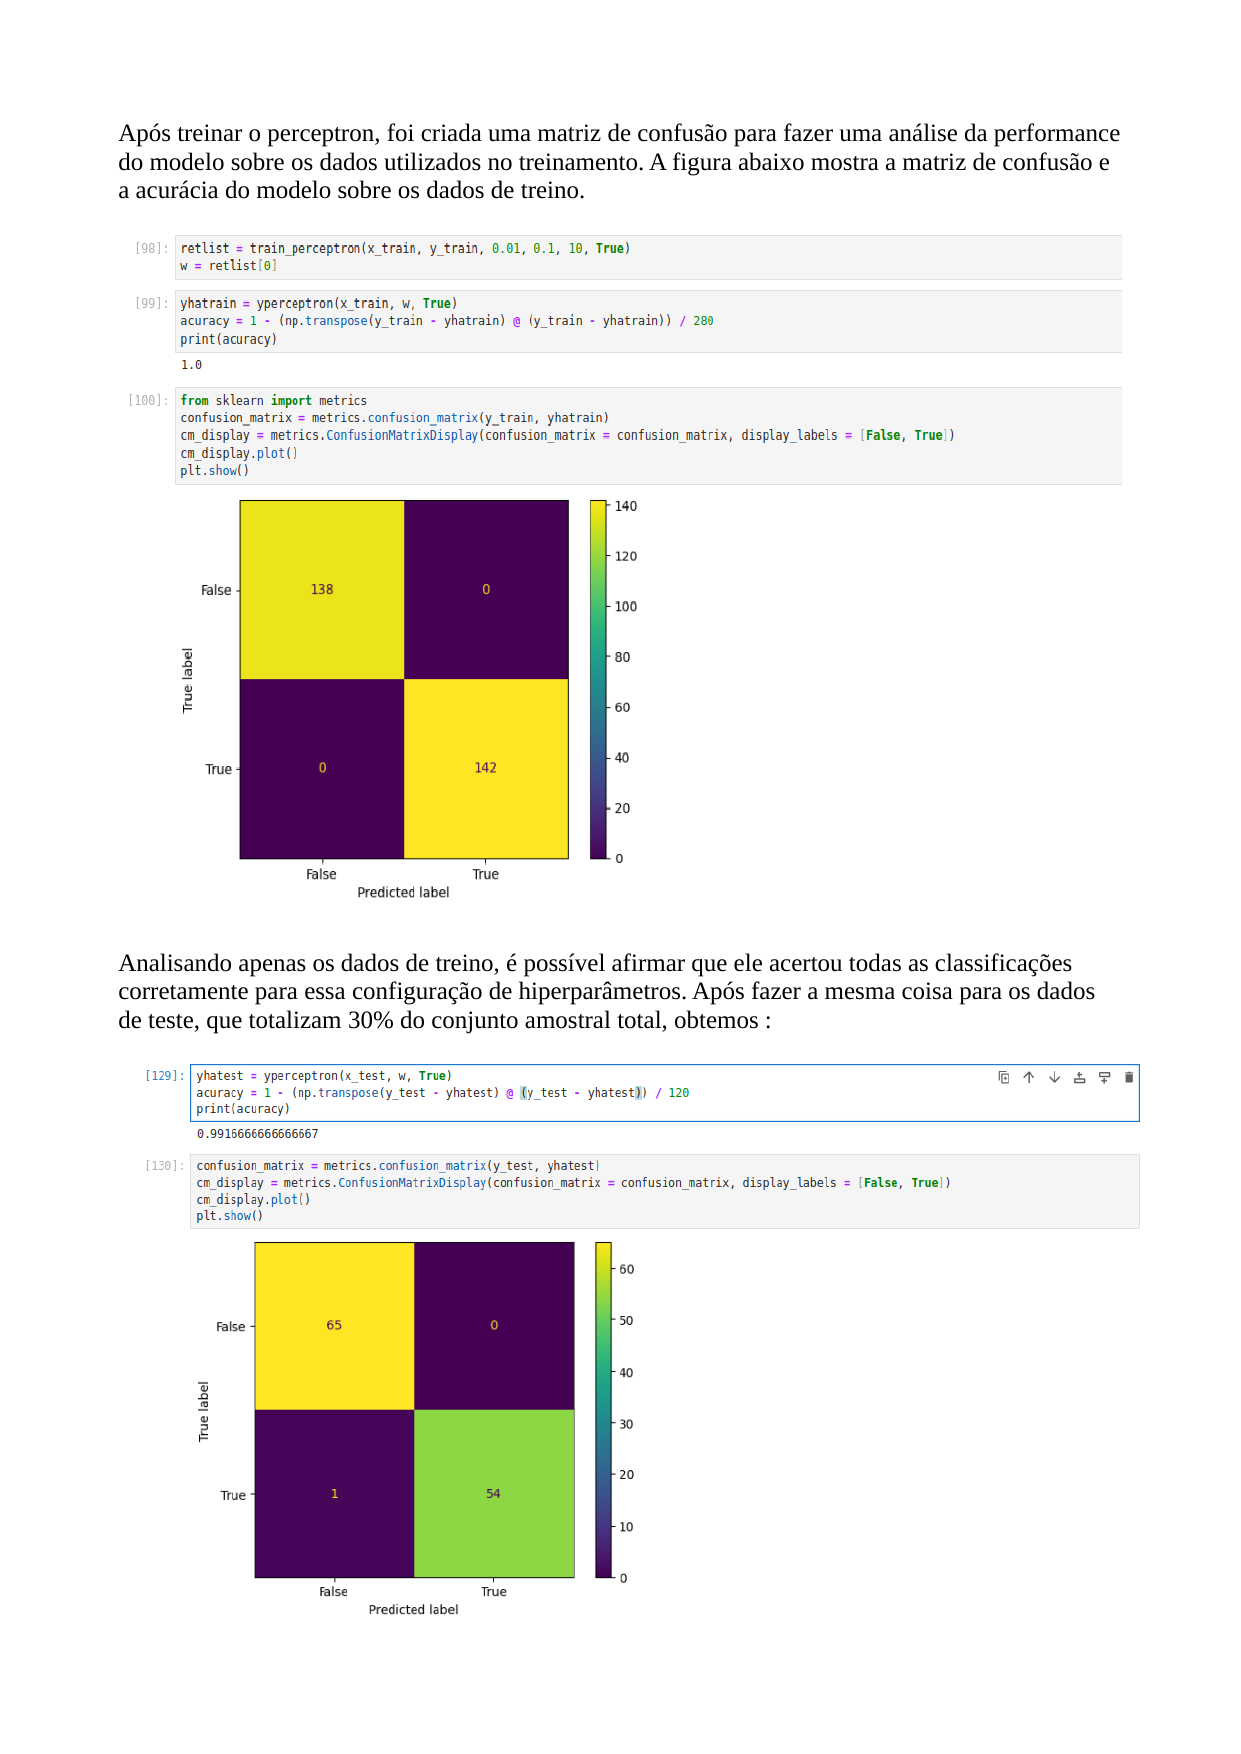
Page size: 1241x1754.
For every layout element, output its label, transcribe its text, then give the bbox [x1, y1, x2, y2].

picture [141, 1052, 1146, 1626]
text Analisando apenas os dados de treino, é possível afirmar que ele acertou todas as classificações corretamente para essa configuração de hiperparâmetros. Após fazer a mesma coisa para os dados de teste, que totalizam 30% do conjunto amostral total, obtemos : [118, 948, 1122, 1034]
picture [118, 233, 1123, 919]
text Após treinar o perceptron, foi criada uma matriz de confusão para fazer uma análise da performance do modelo sobre os dados utilizados no treinamento. A figura abaixo mostra a matriz de confusão e a acurácia do modelo sobre os dados de treino. [118, 118, 1122, 204]
